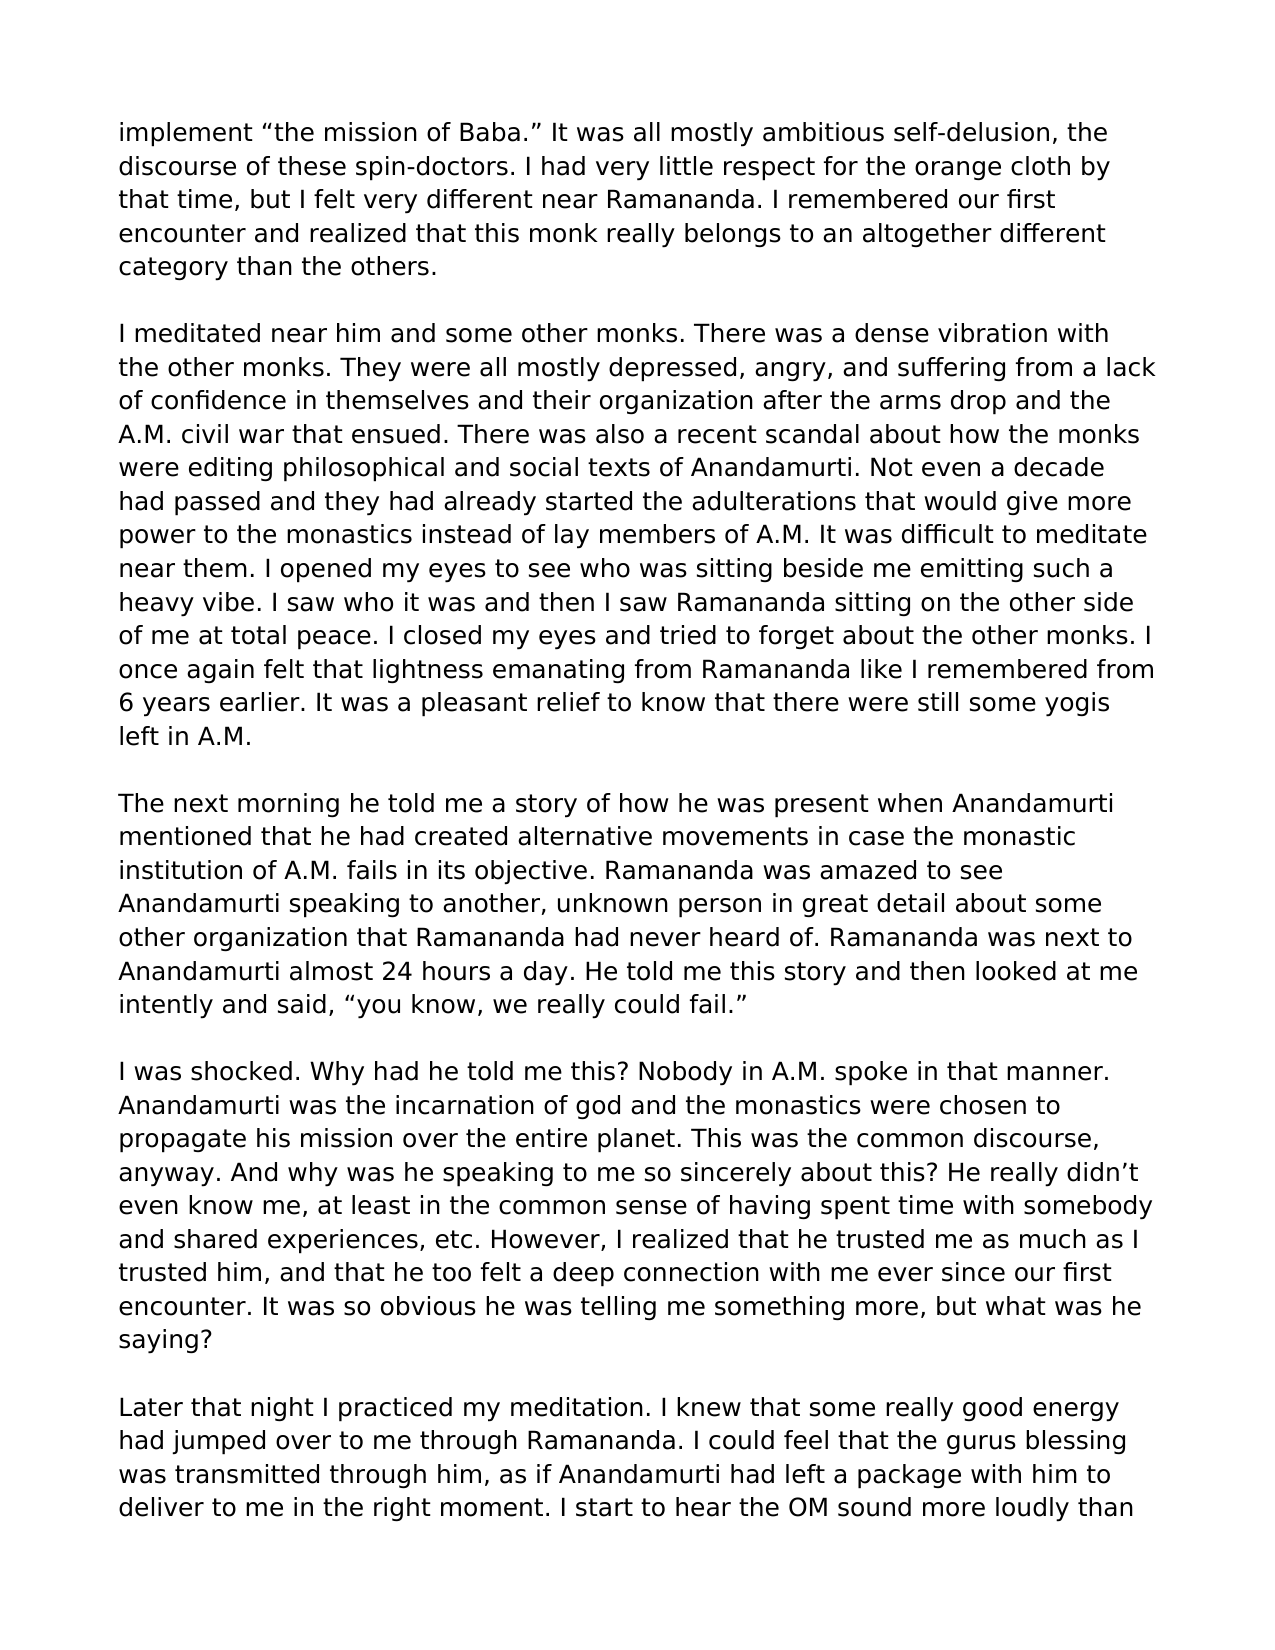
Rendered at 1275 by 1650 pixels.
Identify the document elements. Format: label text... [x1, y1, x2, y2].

text implement “the mission of Baba.” It was all mostly ambitious self-delusion, the discourse of these spin-doctors. I had very little respect for the orange cloth by that time, but I felt very different near Ramananda. I remembered our first encounter and realized that this monk really belongs to an altogether different category than the others. I meditated near him and some other monks. There was a dense vibration with the other monks. They were all mostly depressed, angry, and suffering from a lack of confidence in themselves and their organization after the arms drop and the A.M. civil war that ensued. There was also a recent scandal about how the monks were editing philosophical and social texts of Anandamurti. Not even a decade had passed and they had already started the adulterations that would give more power to the monastics instead of lay members of A.M. It was difficult to meditate near them. I opened my eyes to see who was sitting beside me emitting such a heavy vibe. I saw who it was and then I saw Ramananda sitting on the other side of me at total peace. I closed my eyes and tried to forget about the other monks. I once again felt that lightness emanating from Ramananda like I remembered from 6 years earlier. It was a pleasant relief to know that there were still some yogis left in A.M. The next morning he told me a story of how he was present when Anandamurti mentioned that he had created alternative movements in case the monastic institution of A.M. fails in its objective. Ramananda was amazed to see Anandamurti speaking to another, unknown person in great detail about some other organization that Ramananda had never heard of. Ramananda was next to Anandamurti almost 24 hours a day. He told me this story and then looked at me intently and said, “you know, we really could fail.” I was shocked. Why had he told me this? Nobody in A.M. spoke in that manner. Anandamurti was the incarnation of god and the monastics were chosen to propagate his mission over the entire planet. This was the common discourse, anyway. And why was he speaking to me so sincerely about this? He really didn’t even know me, at least in the common sense of having spent time with somebody and shared experiences, etc. However, I realized that he trusted me as much as I trusted him, and that he too felt a deep connection with me ever since our first encounter. It was so obvious he was telling me something more, but what was he saying? Later that night I practiced my meditation. I knew that some really good energy had jumped over to me through Ramananda. I could feel that the gurus blessing was transmitted through him, as if Anandamurti had left a package with him to deliver to me in the right moment. I start to hear the OM sound more loudly than [118, 118, 1157, 1522]
